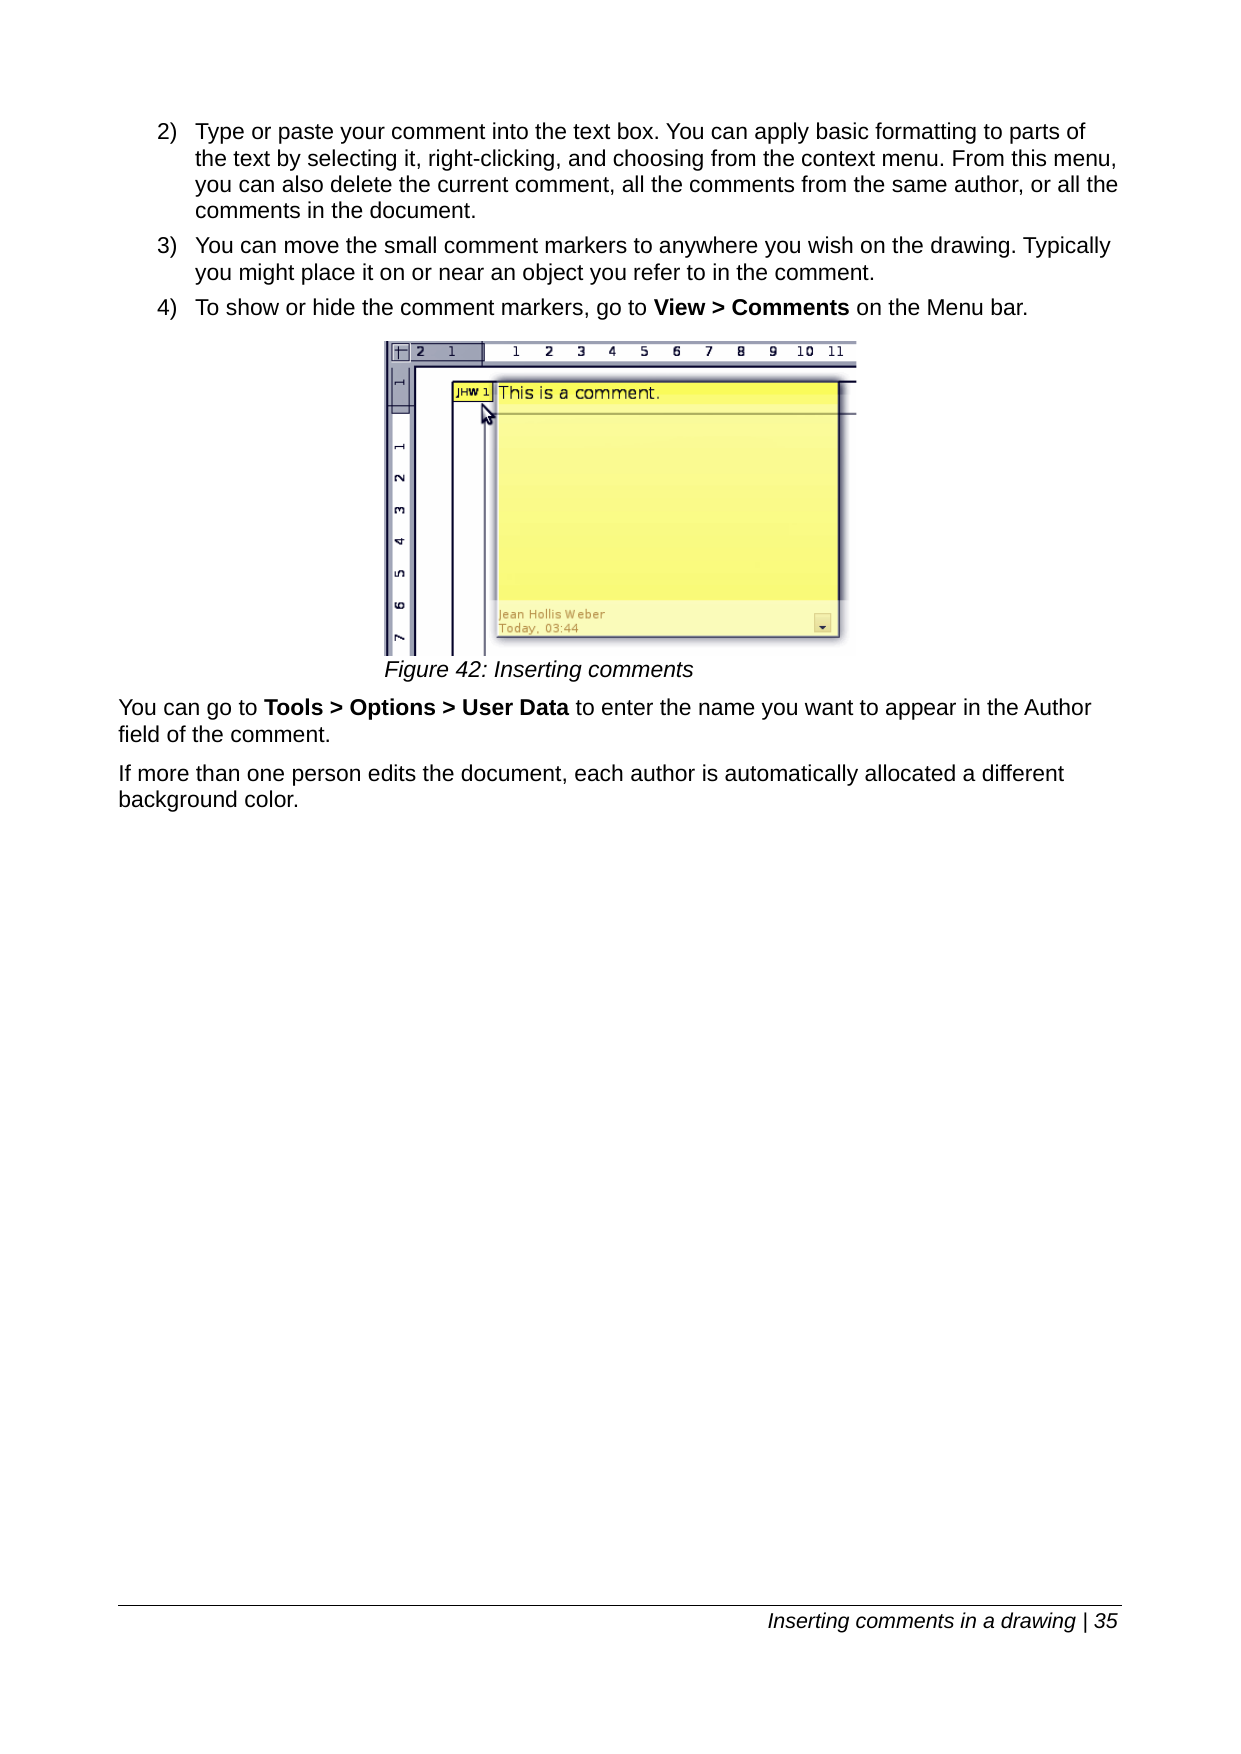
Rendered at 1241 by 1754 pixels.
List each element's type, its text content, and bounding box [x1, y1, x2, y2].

text If more than one person edits the document, each author is automatically allocated a different background color. [118, 759, 1122, 812]
list Type or paste your comment into the text box. You can apply basic formatting to parts of the text by selecting it, right-clicking, and choosing from the context menu. From this menu, you can also delete the current comment, all the comments from the same author, or all the comments in the document. [177, 118, 1122, 223]
text Figure 42: Inserting comments [384, 656, 856, 682]
picture [384, 341, 857, 656]
list To show or hide the comment markers, go to View > Comments on the Menu bar. [177, 294, 1122, 320]
list You can move the small comment markers to anywhere you wish on the drawing. Typically you might place it on or near an object you refer to in the comment. [177, 232, 1122, 285]
text You can go to Tools > Options > User Data to enter the name you want to appear in the Author field of the comment. [118, 694, 1122, 747]
